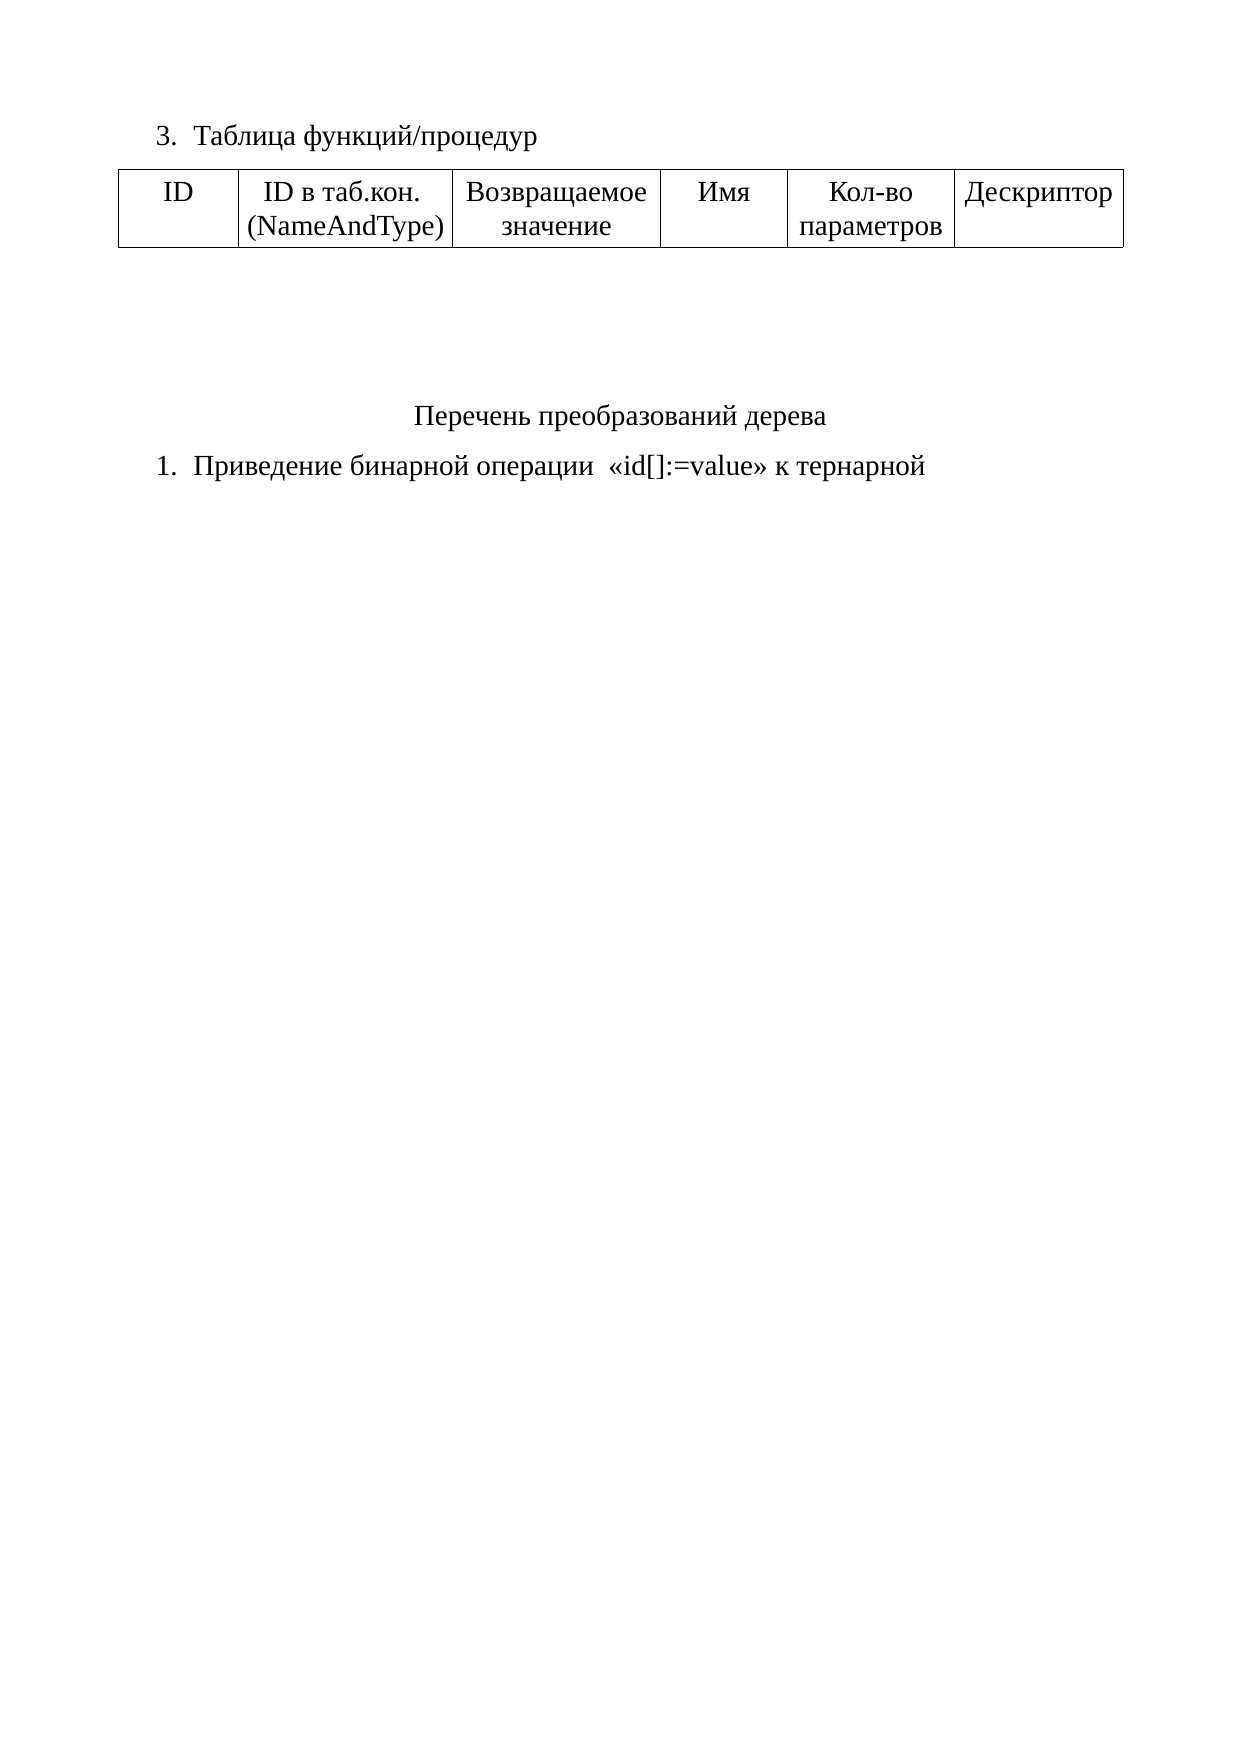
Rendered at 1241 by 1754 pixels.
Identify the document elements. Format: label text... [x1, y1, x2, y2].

list Таблица функций/процедур [156, 118, 1122, 152]
text Перечень преобразований дерева [118, 398, 1122, 432]
table_header Дескриптор [955, 170, 1123, 247]
table_header Кол-во параметров [788, 170, 954, 247]
table_header Имя [661, 170, 787, 247]
table_header Возвращаемое значение [453, 170, 660, 247]
table_header ID [119, 170, 238, 247]
table_header ID в таб.кон. (NameAndType) [239, 170, 452, 247]
list Приведение бинарной операции «id[]:=value» к тернарной [156, 448, 1122, 482]
